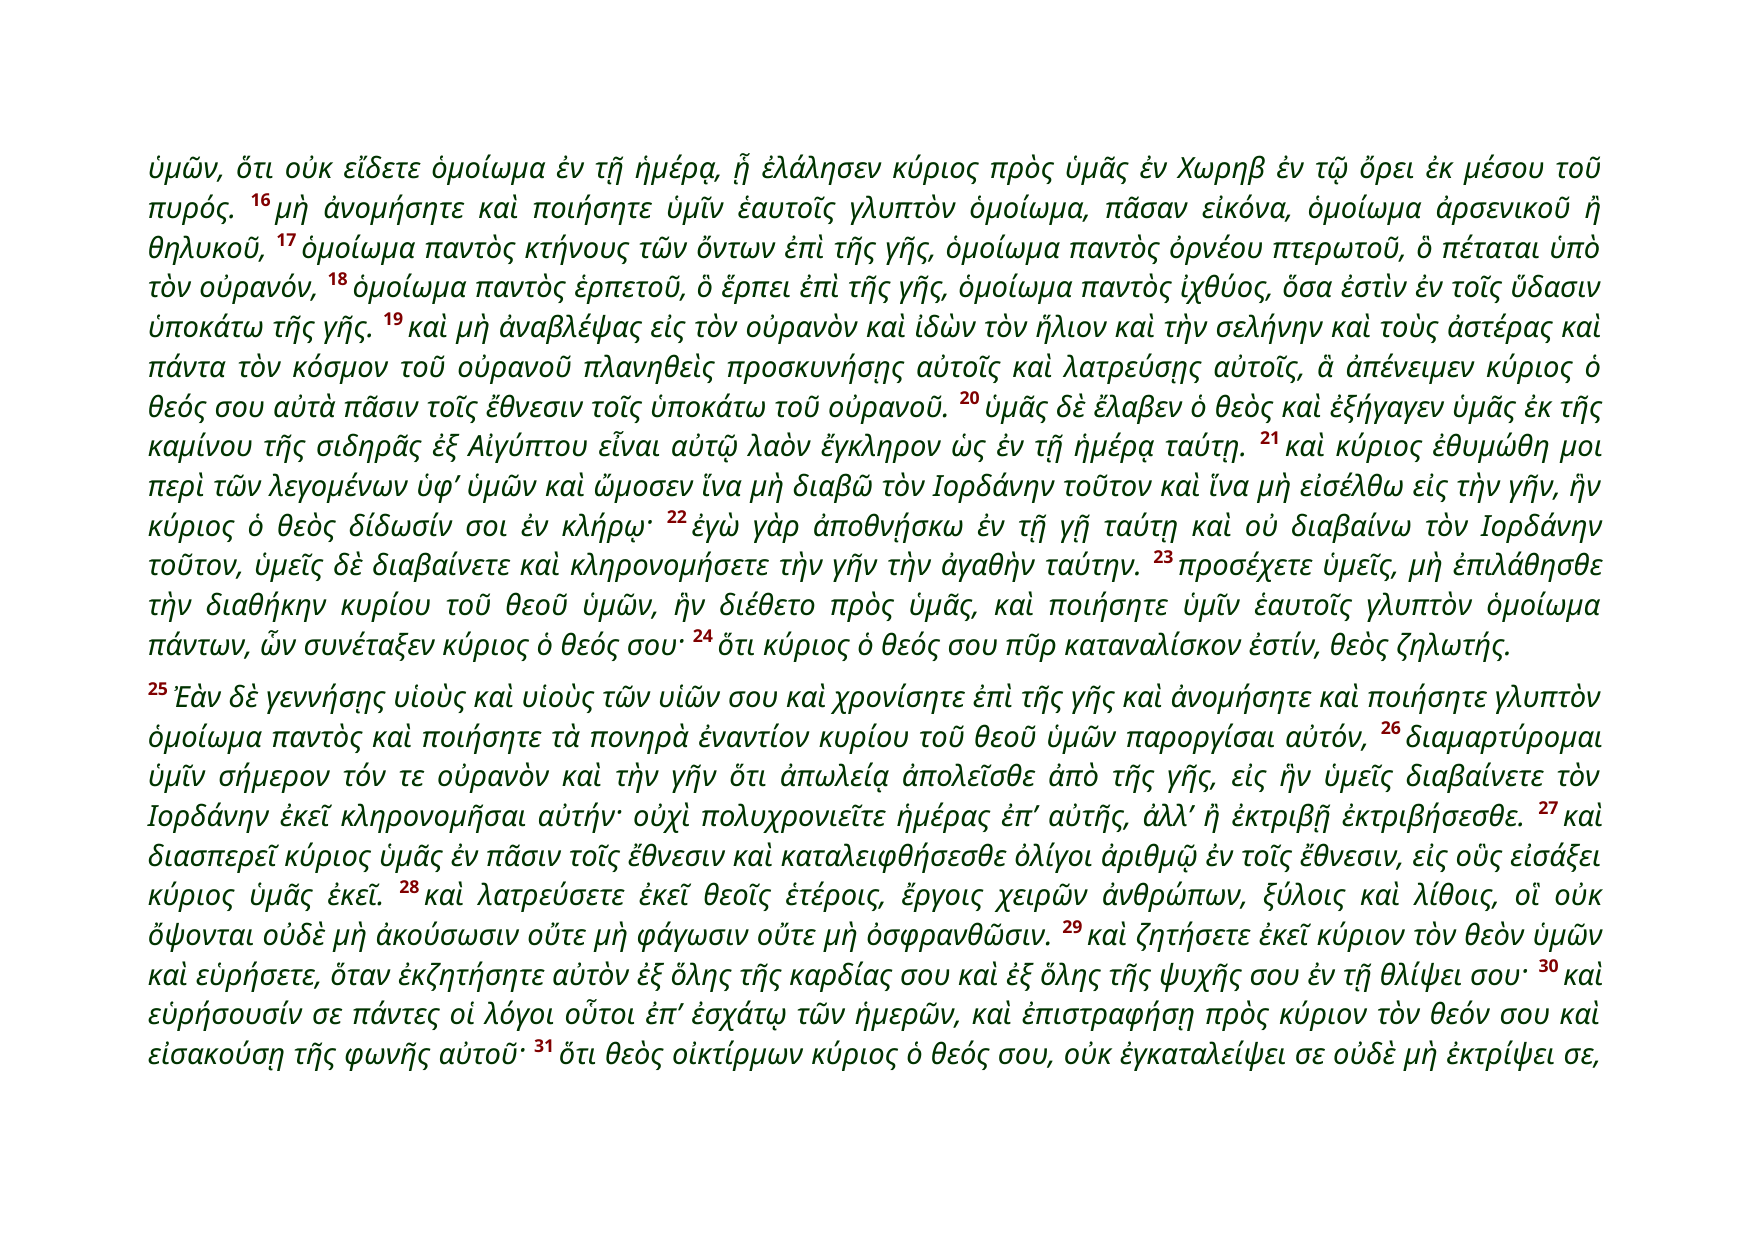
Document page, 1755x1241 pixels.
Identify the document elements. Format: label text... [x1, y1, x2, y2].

text 25 Ἐὰν δὲ γεννήσῃς υἱοὺς καὶ υἱοὺς τῶν υἱῶν σου καὶ χρονίσητε ἐπὶ τῆς γῆς καὶ ἀνομήσητε καὶ ποιήσητε γλυπτὸν ὁμοίωμα παντὸς καὶ ποιήσητε τὰ πονηρὰ ἐναντίον κυρίου τοῦ θεοῦ ὑμῶν παροργίσαι αὐτόν, 26 διαμαρτύρομαι ὑμῖν σήμερον τόν τε οὐρανὸν καὶ τὴν γῆν ὅτι ἀπωλείᾳ ἀπολεῖσθε ἀπὸ τῆς γῆς, εἰς ἣν ὑμεῖς διαβαίνετε τὸν Ιορδάνην ἐκεῖ κληρονομῆσαι αὐτήν· οὐχὶ πολυχρονιεῖτε ἡμέρας ἐπ’ αὐτῆς, ἀλλ’ ἢ ἐκτριβῇ ἐκτριβήσεσθε. 27 καὶ διασπερεῖ κύριος ὑμᾶς ἐν πᾶσιν τοῖς ἔθνεσιν καὶ καταλειφθήσεσθε ὀλίγοι ἀριθμῷ ἐν τοῖς ἔθνεσιν, εἰς οὓς εἰσάξει κύριος ὑμᾶς ἐκεῖ. 28 καὶ λατρεύσετε ἐκεῖ θεοῖς ἑτέροις, ἔργοις χειρῶν ἀνθρώπων, ξύλοις καὶ λίθοις, οἳ οὐκ ὄψονται οὐδὲ μὴ ἀκούσωσιν οὔτε μὴ φάγωσιν οὔτε μὴ ὀσφρανθῶσιν. 29 καὶ ζητήσετε ἐκεῖ κύριον τὸν θεὸν ὑμῶν καὶ εὑρήσετε, ὅταν ἐκζητήσητε αὐτὸν ἐξ ὅλης τῆς καρδίας σου καὶ ἐξ ὅλης τῆς ψυχῆς σου ἐν τῇ θλίψει σου· 30 καὶ εὑρήσουσίν σε πάντες οἱ λόγοι οὗτοι ἐπ’ ἐσχάτῳ τῶν ἡμερῶν, καὶ ἐπιστραφήσῃ πρὸς κύριον τὸν θεόν σου καὶ εἰσακούσῃ τῆς φωνῆς αὐτοῦ· 31 ὅτι θεὸς οἰκτίρμων κύριος ὁ θεός σου, οὐκ ἐγκαταλείψει σε οὐδὲ μὴ ἐκτρίψει σε, [148, 676, 1606, 1073]
text ὑμῶν, ὅτι οὐκ εἴδετε ὁμοίωμα ἐν τῇ ἡμέρᾳ, ᾗ ἐλάλησεν κύριος πρὸς ὑμᾶς ἐν Χωρηβ ἐν τῷ ὄρει ἐκ μέσου τοῦ πυρός. 16 μὴ ἀνομήσητε καὶ ποιήσητε ὑμῖν ἑαυτοῖς γλυπτὸν ὁμοίωμα, πᾶσαν εἰκόνα, ὁμοίωμα ἀρσενικοῦ ἢ θηλυκοῦ, 17 ὁμοίωμα παντὸς κτήνους τῶν ὄντων ἐπὶ τῆς γῆς, ὁμοίωμα παντὸς ὀρνέου πτερωτοῦ, ὃ πέταται ὑπὸ τὸν οὐρανόν, 18 ὁμοίωμα παντὸς ἑρπετοῦ, ὃ ἕρπει ἐπὶ τῆς γῆς, ὁμοίωμα παντὸς ἰχθύος, ὅσα ἐστὶν ἐν τοῖς ὕδασιν ὑποκάτω τῆς γῆς. 19 καὶ μὴ ἀναβλέψας εἰς τὸν οὐρανὸν καὶ ἰδὼν τὸν ἥλιον καὶ τὴν σελήνην καὶ τοὺς ἀστέρας καὶ πάντα τὸν κόσμον τοῦ οὐρανοῦ πλανηθεὶς προσκυνήσῃς αὐτοῖς καὶ λατρεύσῃς αὐτοῖς, ἃ ἀπένειμεν κύριος ὁ θεός σου αὐτὰ πᾶσιν τοῖς ἔθνεσιν τοῖς ὑποκάτω τοῦ οὐρανοῦ. 20 ὑμᾶς δὲ ἔλαβεν ὁ θεὸς καὶ ἐξήγαγεν ὑμᾶς ἐκ τῆς καμίνου τῆς σιδηρᾶς ἐξ Αἰγύπτου εἶναι αὐτῷ λαὸν ἔγκληρον ὡς ἐν τῇ ἡμέρᾳ ταύτῃ. 21 καὶ κύριος ἐθυμώθη μοι περὶ τῶν λεγομένων ὑφ’ ὑμῶν καὶ ὤμοσεν ἵνα μὴ διαβῶ τὸν Ιορδάνην τοῦτον καὶ ἵνα μὴ εἰσέλθω εἰς τὴν γῆν, ἣν κύριος ὁ θεὸς δίδωσίν σοι ἐν κλήρῳ· 22 ἐγὼ γὰρ ἀποθνῄσκω ἐν τῇ γῇ ταύτῃ καὶ οὐ διαβαίνω τὸν Ιορδάνην τοῦτον, ὑμεῖς δὲ διαβαίνετε καὶ κληρονομήσετε τὴν γῆν τὴν ἀγαθὴν ταύτην. 23 προσέχετε ὑμεῖς, μὴ ἐπιλάθησθε τὴν διαθήκην κυρίου τοῦ θεοῦ ὑμῶν, ἣν διέθετο πρὸς ὑμᾶς, καὶ ποιήσητε ὑμῖν ἑαυτοῖς γλυπτὸν ὁμοίωμα πάντων, ὧν συνέταξεν κύριος ὁ θεός σου· 24 ὅτι κύριος ὁ θεός σου πῦρ καταναλίσκον ἐστίν, θεὸς ζηλωτής. [148, 148, 1606, 664]
